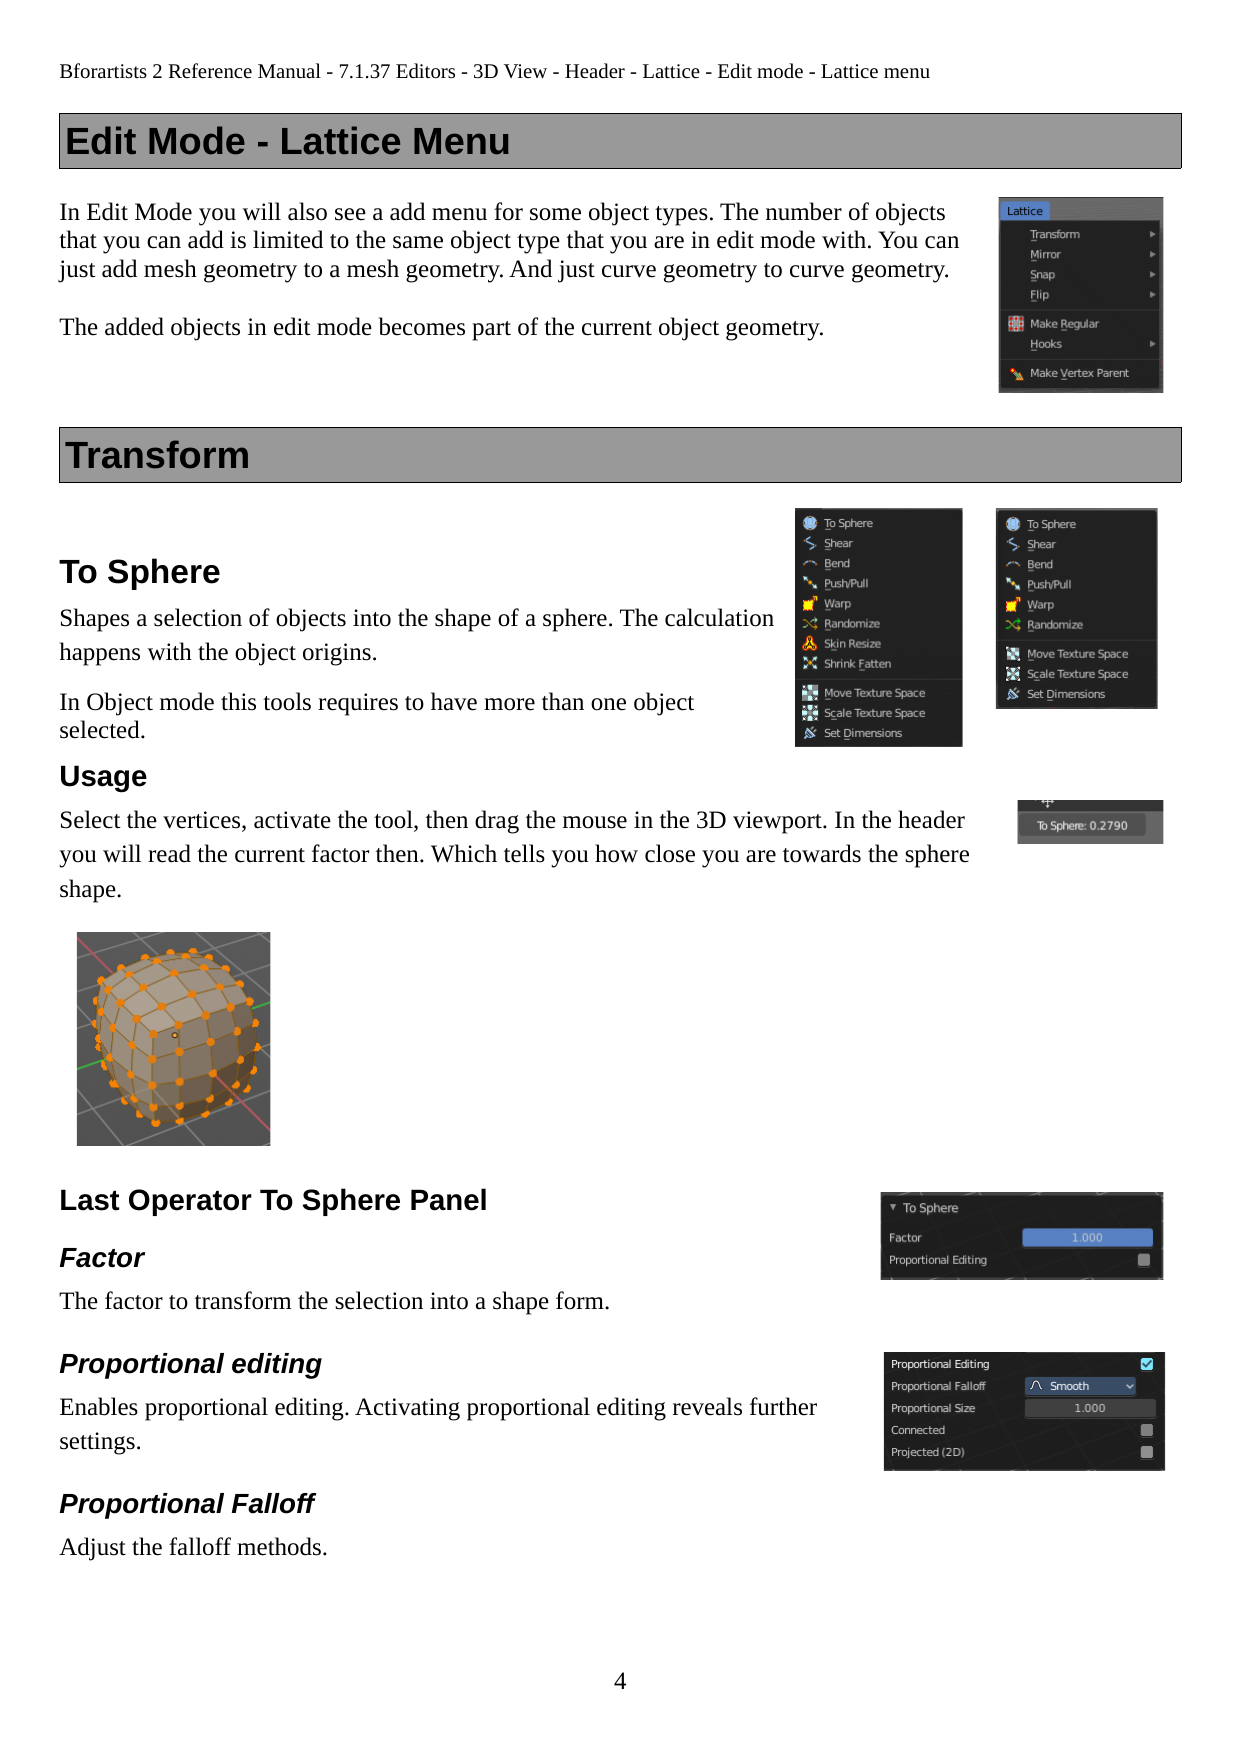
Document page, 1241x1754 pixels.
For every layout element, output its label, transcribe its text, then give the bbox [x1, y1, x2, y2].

text In Edit Mode you will also see a add menu for some object types. The number of objects that you can add is limited to the same object type that you are in edit mode with. You can just add mesh geometry to a mesh geometry. And just curve geometry to curve geometry. [59, 197, 998, 283]
table_header Edit Mode - Lattice Menu [60, 114, 1181, 168]
picture [883, 1352, 1166, 1471]
subtitle To Sphere [59, 552, 795, 591]
picture [1017, 800, 1164, 844]
text In Object mode this tools requires to have more than one object selected. [59, 687, 795, 744]
text The factor to transform the selection into a shape form. [59, 1286, 1181, 1315]
subtitle Usage [59, 759, 1181, 792]
subtitle [963, 552, 995, 591]
subtitle Proportional editing [59, 1347, 1181, 1379]
subtitle Factor [59, 1242, 880, 1273]
picture [880, 1192, 1164, 1280]
picture [995, 508, 1158, 709]
subtitle [1158, 552, 1181, 591]
picture [795, 508, 963, 747]
subtitle [1164, 1242, 1181, 1273]
subtitle Last Operator To Sphere Panel [59, 1183, 1181, 1217]
text Shapes a selection of objects into the shape of a sphere. The calculation happens with the object origins. [59, 603, 795, 666]
picture [76, 932, 271, 1146]
text [963, 687, 1181, 744]
subtitle Proportional Falloff [59, 1488, 1181, 1520]
text Enables proportional editing. Activating proportional editing reveals further settings. [59, 1392, 883, 1455]
table_header Transform [60, 428, 1181, 482]
text Select the vertices, activate the tool, then drag the mouse in the 3D viewport. In the header you will read the current factor then. Which tells you how close you are towards the sphere shape. [59, 805, 1181, 903]
text Adjust the falloff methods. [59, 1532, 1181, 1561]
text The added objects in edit mode becomes part of the current object geometry. [59, 312, 998, 340]
picture [998, 197, 1164, 393]
